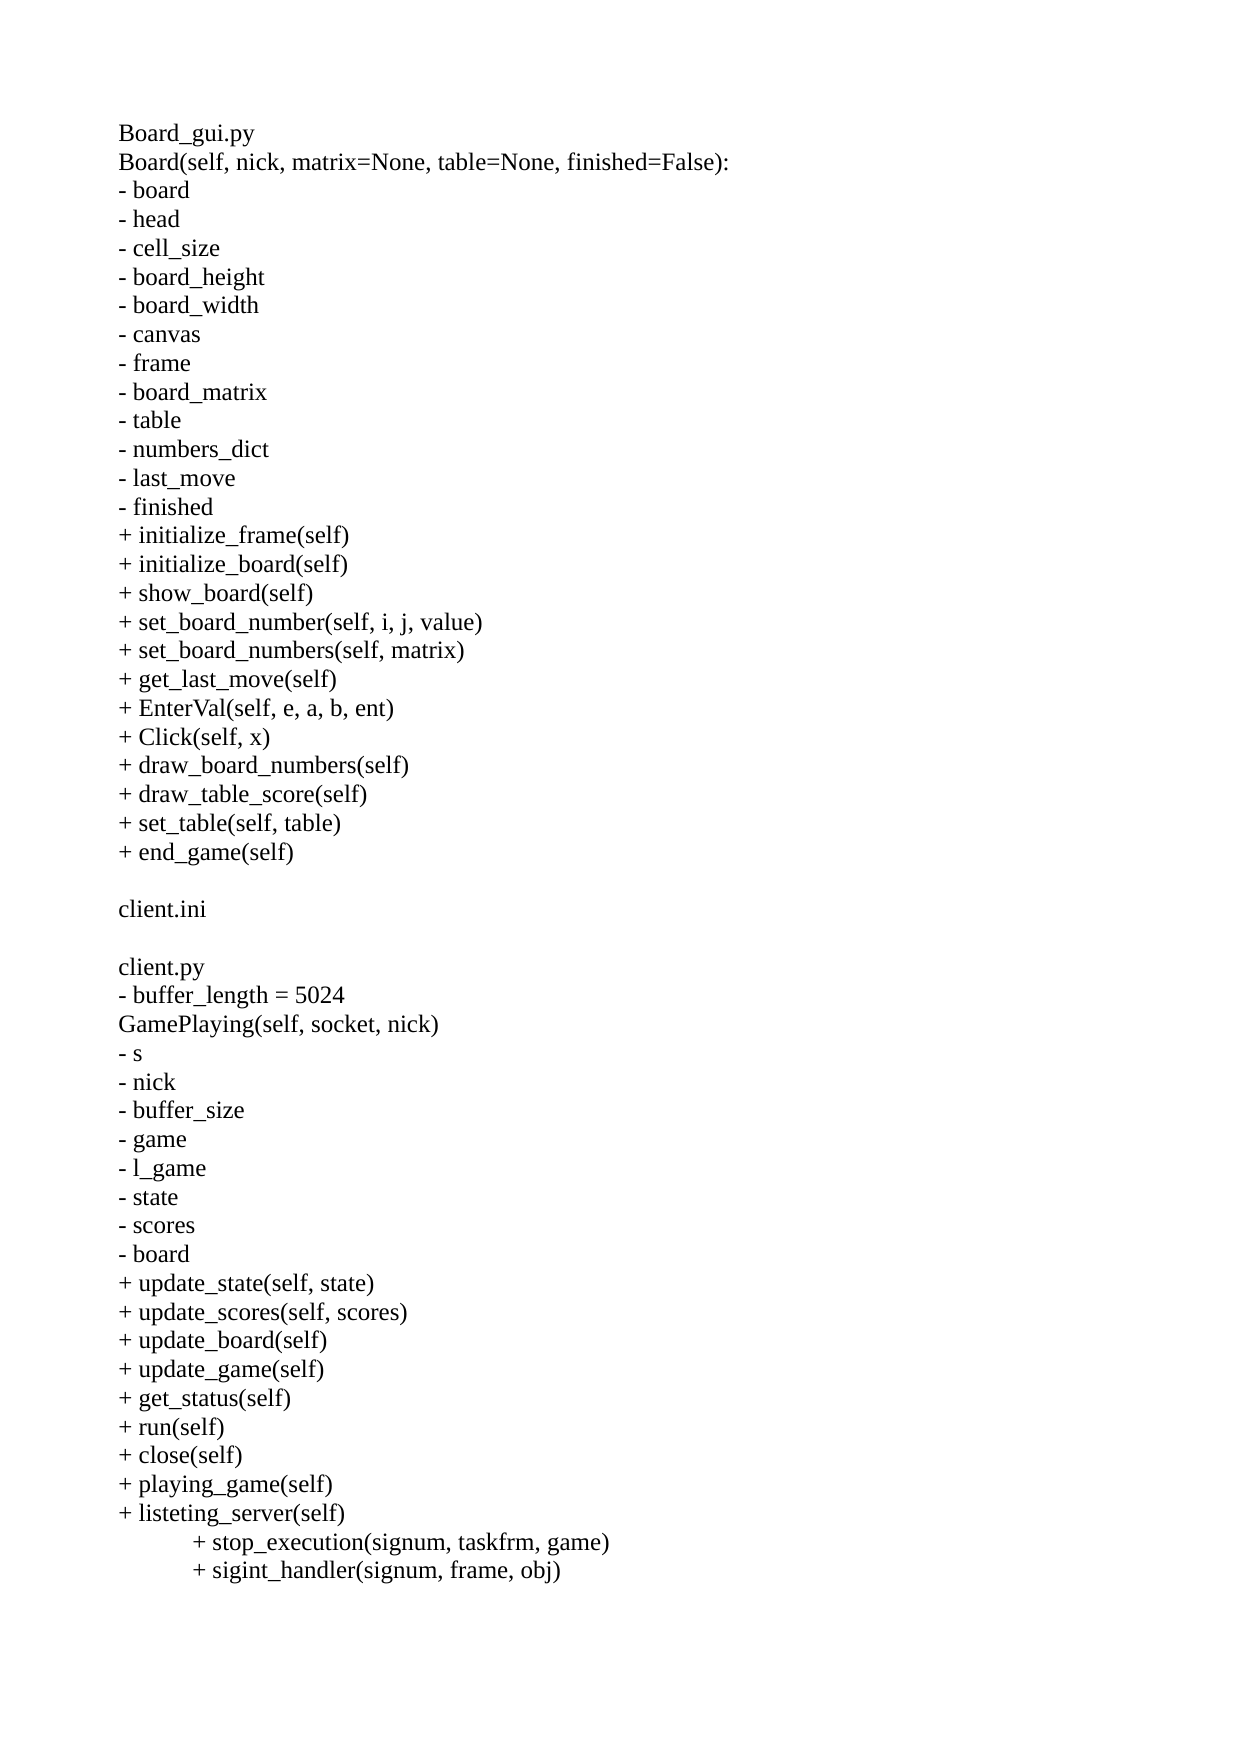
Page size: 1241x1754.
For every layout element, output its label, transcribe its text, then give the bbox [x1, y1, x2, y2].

text + set_board_numbers(self, matrix) [118, 636, 1122, 664]
text - numbers_dict [118, 434, 1122, 463]
text - state [118, 1182, 1122, 1211]
text + EnterVal(self, e, a, b, ent) [118, 693, 1122, 722]
text + update_state(self, state) [118, 1268, 1122, 1297]
text - frame [118, 348, 1122, 377]
text + close(self) [118, 1441, 1122, 1469]
text + end_game(self) [118, 837, 1122, 866]
text + listeting_server(self) [118, 1498, 1122, 1527]
text - board_width [118, 291, 1122, 319]
text GamePlaying(self, socket, nick) [118, 1009, 1122, 1038]
text + set_board_number(self, i, j, value) [118, 607, 1122, 636]
text + set_table(self, table) [118, 808, 1122, 837]
text + show_board(self) [118, 578, 1122, 607]
text + update_scores(self, scores) [118, 1297, 1122, 1326]
text - s [118, 1038, 1122, 1067]
text - table [118, 406, 1122, 434]
text Board_gui.py [118, 118, 1122, 147]
text - buffer_size [118, 1096, 1122, 1124]
text - board_matrix [118, 377, 1122, 406]
text - board [118, 176, 1122, 204]
text - scores [118, 1211, 1122, 1239]
text + Click(self, x) [118, 722, 1122, 751]
text + get_last_move(self) [118, 664, 1122, 693]
text - last_move [118, 463, 1122, 492]
text - nick [118, 1067, 1122, 1096]
text + run(self) [118, 1412, 1122, 1441]
text + update_board(self) [118, 1326, 1122, 1354]
text - board [118, 1239, 1122, 1268]
text + sigint_handler(signum, frame, obj) [118, 1556, 1122, 1584]
text + playing_game(self) [118, 1469, 1122, 1498]
text + stop_execution(signum, taskfrm, game) [118, 1527, 1122, 1556]
text client.py [118, 952, 1122, 981]
text + update_game(self) [118, 1354, 1122, 1383]
text client.ini [118, 894, 1122, 923]
text + draw_board_numbers(self) [118, 751, 1122, 779]
text + get_status(self) [118, 1383, 1122, 1412]
text Board(self, nick, matrix=None, table=None, finished=False): [118, 147, 1122, 176]
text - board_height [118, 262, 1122, 291]
text - finished [118, 492, 1122, 521]
text - cell_size [118, 233, 1122, 262]
text - head [118, 204, 1122, 233]
text + draw_table_score(self) [118, 779, 1122, 808]
text + initialize_frame(self) [118, 521, 1122, 549]
text - l_game [118, 1153, 1122, 1182]
text - canvas [118, 319, 1122, 348]
text - game [118, 1124, 1122, 1153]
text - buffer_length = 5024 [118, 981, 1122, 1009]
text + initialize_board(self) [118, 549, 1122, 578]
